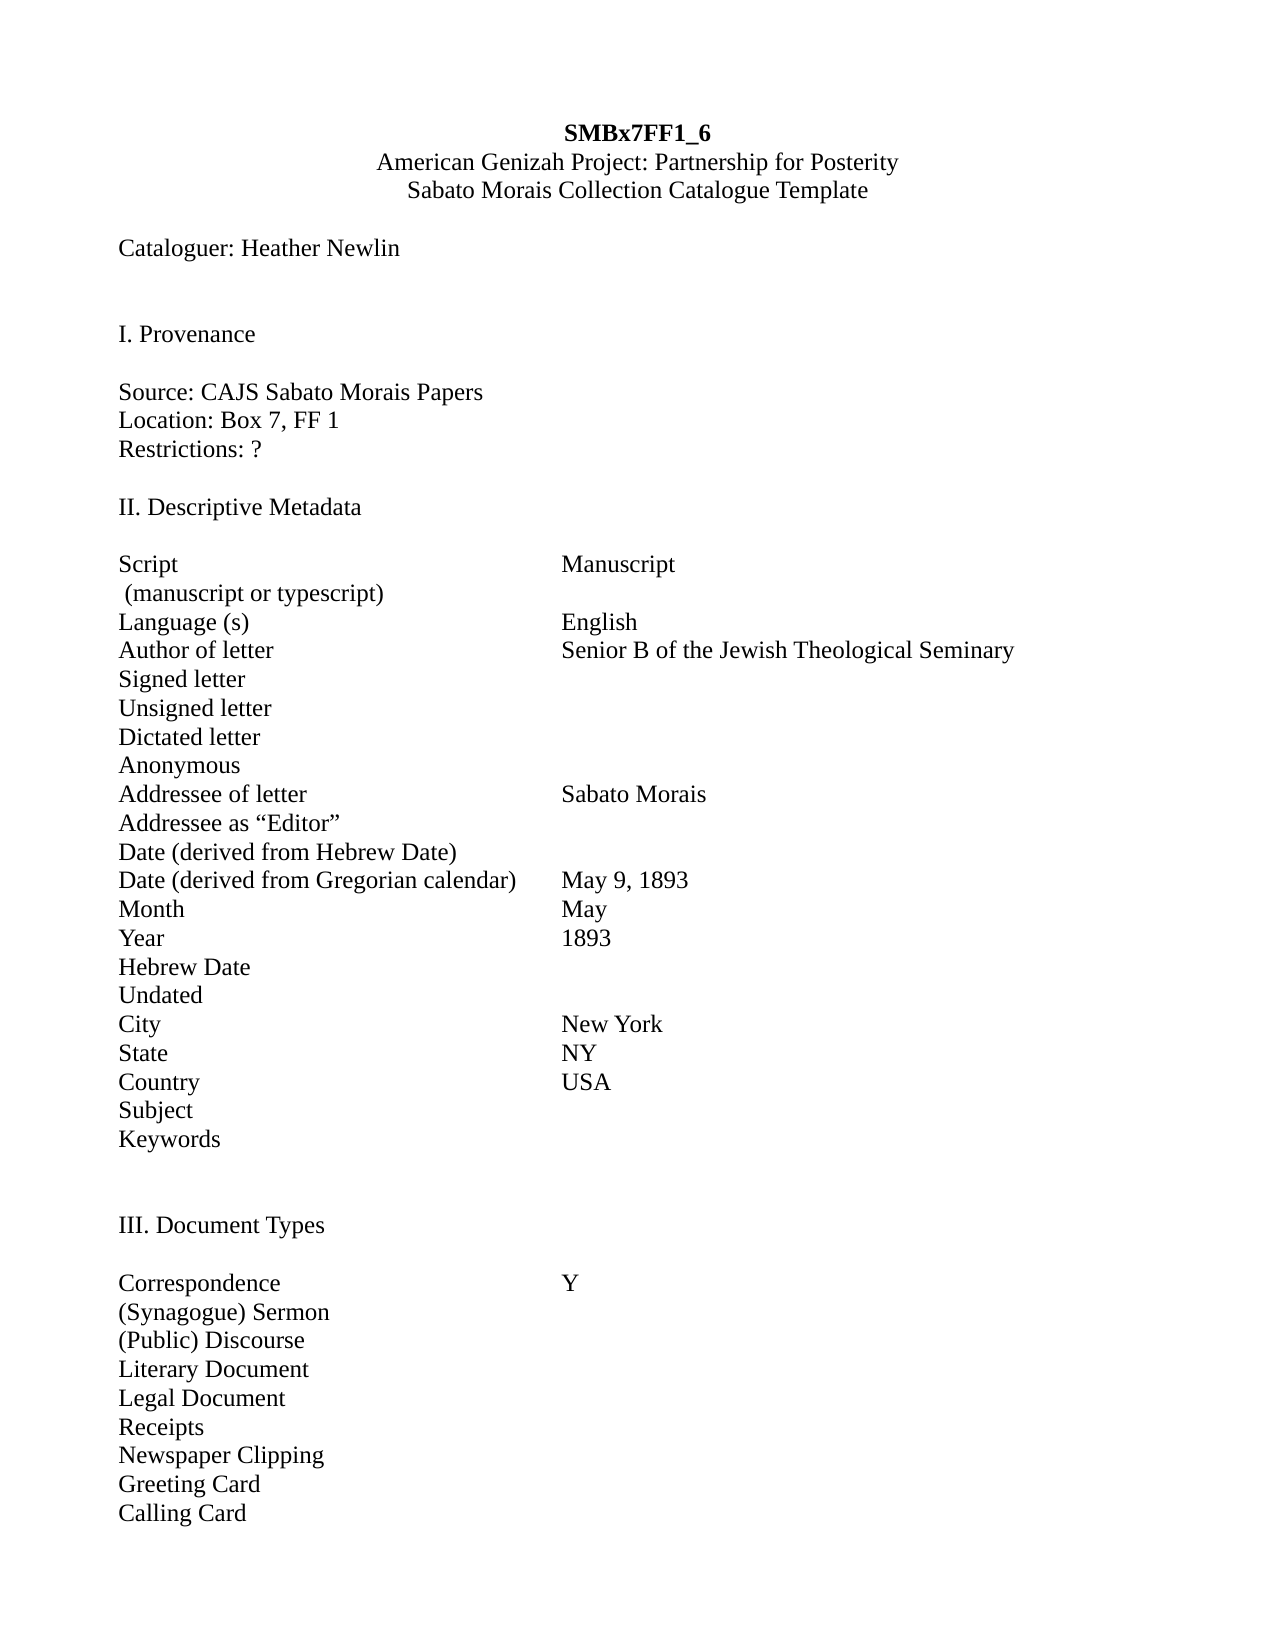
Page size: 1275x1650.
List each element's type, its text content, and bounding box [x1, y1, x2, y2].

text Location: Box 7, FF 1 [118, 406, 1157, 434]
text Country USA [118, 1067, 1157, 1096]
text II. Descriptive Metadata [118, 492, 1157, 521]
text Receipts [118, 1412, 1157, 1441]
text Dictated letter [118, 722, 1157, 751]
text Subject [118, 1096, 1157, 1124]
text Unsigned letter [118, 693, 1157, 722]
text Source: CAJS Sabato Morais Papers [118, 377, 1157, 406]
text Year 1893 [118, 923, 1157, 952]
text Date (derived from Gregorian calendar) May 9, 1893 [118, 866, 1157, 894]
text Addressee as “Editor” [118, 808, 1157, 837]
text Date (derived from Hebrew Date) [118, 837, 1157, 866]
text SMBx7FF1_6 [118, 118, 1157, 147]
text Author of letter Senior B of the Jewish Theological Seminary [118, 636, 1157, 664]
text City New York [118, 1009, 1157, 1038]
text (Synagogue) Sermon [118, 1297, 1157, 1326]
text Language (s) English [118, 607, 1157, 636]
text Undated [118, 981, 1157, 1009]
text American Genizah Project: Partnership for Posterity [118, 147, 1157, 176]
text State NY [118, 1038, 1157, 1067]
text Calling Card [118, 1498, 1157, 1527]
text III. Document Types [118, 1211, 1157, 1239]
text Keywords [118, 1124, 1157, 1153]
text (manuscript or typescript) [118, 578, 1157, 607]
text Cataloguer: Heather Newlin [118, 233, 1157, 262]
text Sabato Morais Collection Catalogue Template [118, 176, 1157, 204]
text Month May [118, 894, 1157, 923]
text Restrictions: ? [118, 434, 1157, 463]
text Literary Document [118, 1354, 1157, 1383]
text Correspondence Y [118, 1268, 1157, 1297]
text Newspaper Clipping [118, 1441, 1157, 1469]
text Legal Document [118, 1383, 1157, 1412]
text (Public) Discourse [118, 1326, 1157, 1354]
text Signed letter [118, 664, 1157, 693]
text Anonymous [118, 751, 1157, 779]
text Greeting Card [118, 1469, 1157, 1498]
text Script Manuscript [118, 549, 1157, 578]
text I. Provenance [118, 319, 1157, 348]
text Hebrew Date [118, 952, 1157, 981]
text Addressee of letter Sabato Morais [118, 779, 1157, 808]
